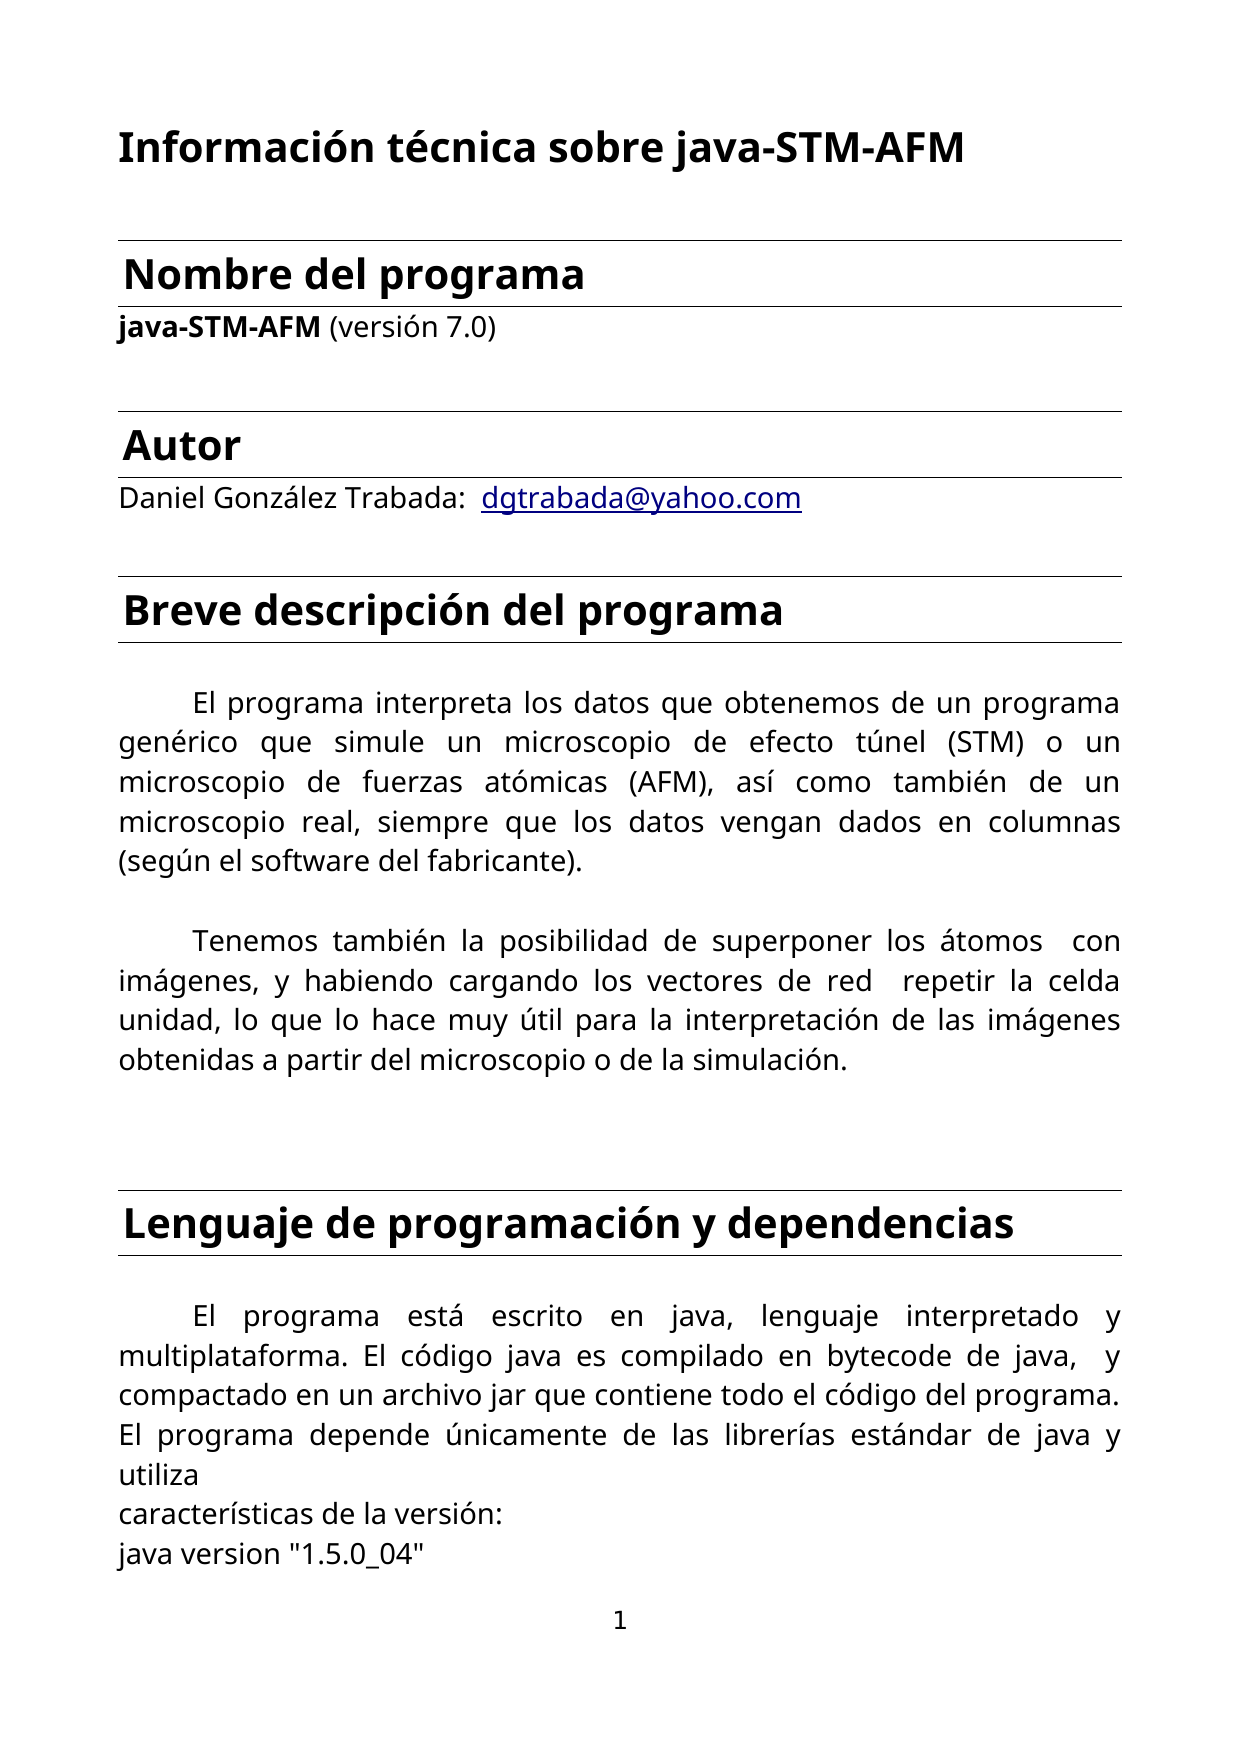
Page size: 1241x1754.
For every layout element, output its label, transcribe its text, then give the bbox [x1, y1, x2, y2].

text java-STM-AFM (versión 7.0) [118, 307, 1122, 346]
text Autor [118, 412, 1122, 477]
text El programa está escrito en java, lenguaje interpretado y multiplataforma. El código java es compilado en bytecode de java, y compactado en un archivo jar que contiene todo el código del programa. El programa depende únicamente de las librerías estándar de java y utiliza [118, 1295, 1122, 1494]
text Breve descripción del programa [118, 577, 1122, 642]
text Nombre del programa [118, 241, 1122, 306]
text Daniel González Trabada: dgtrabada@yahoo.com [118, 478, 1122, 517]
text características de la versión: [118, 1494, 1122, 1533]
text Información técnica sobre java-STM-AFM [118, 118, 1122, 175]
text java version "1.5.0_04" [118, 1533, 1122, 1573]
text Lenguaje de programación y dependencias [118, 1191, 1122, 1255]
text Tenemos también la posibilidad de superponer los átomos con imágenes, y habiendo cargando los vectores de red repetir la celda unidad, lo que lo hace muy útil para la interpretación de las imágenes obtenidas a partir del microscopio o de la simulación. [118, 920, 1122, 1079]
text El programa interpreta los datos que obtenemos de un programa genérico que simule un microscopio de efecto túnel (STM) o un microscopio de fuerzas atómicas (AFM), así como también de un microscopio real, siempre que los datos vengan dados en columnas (según el software del fabricante). [118, 682, 1122, 880]
